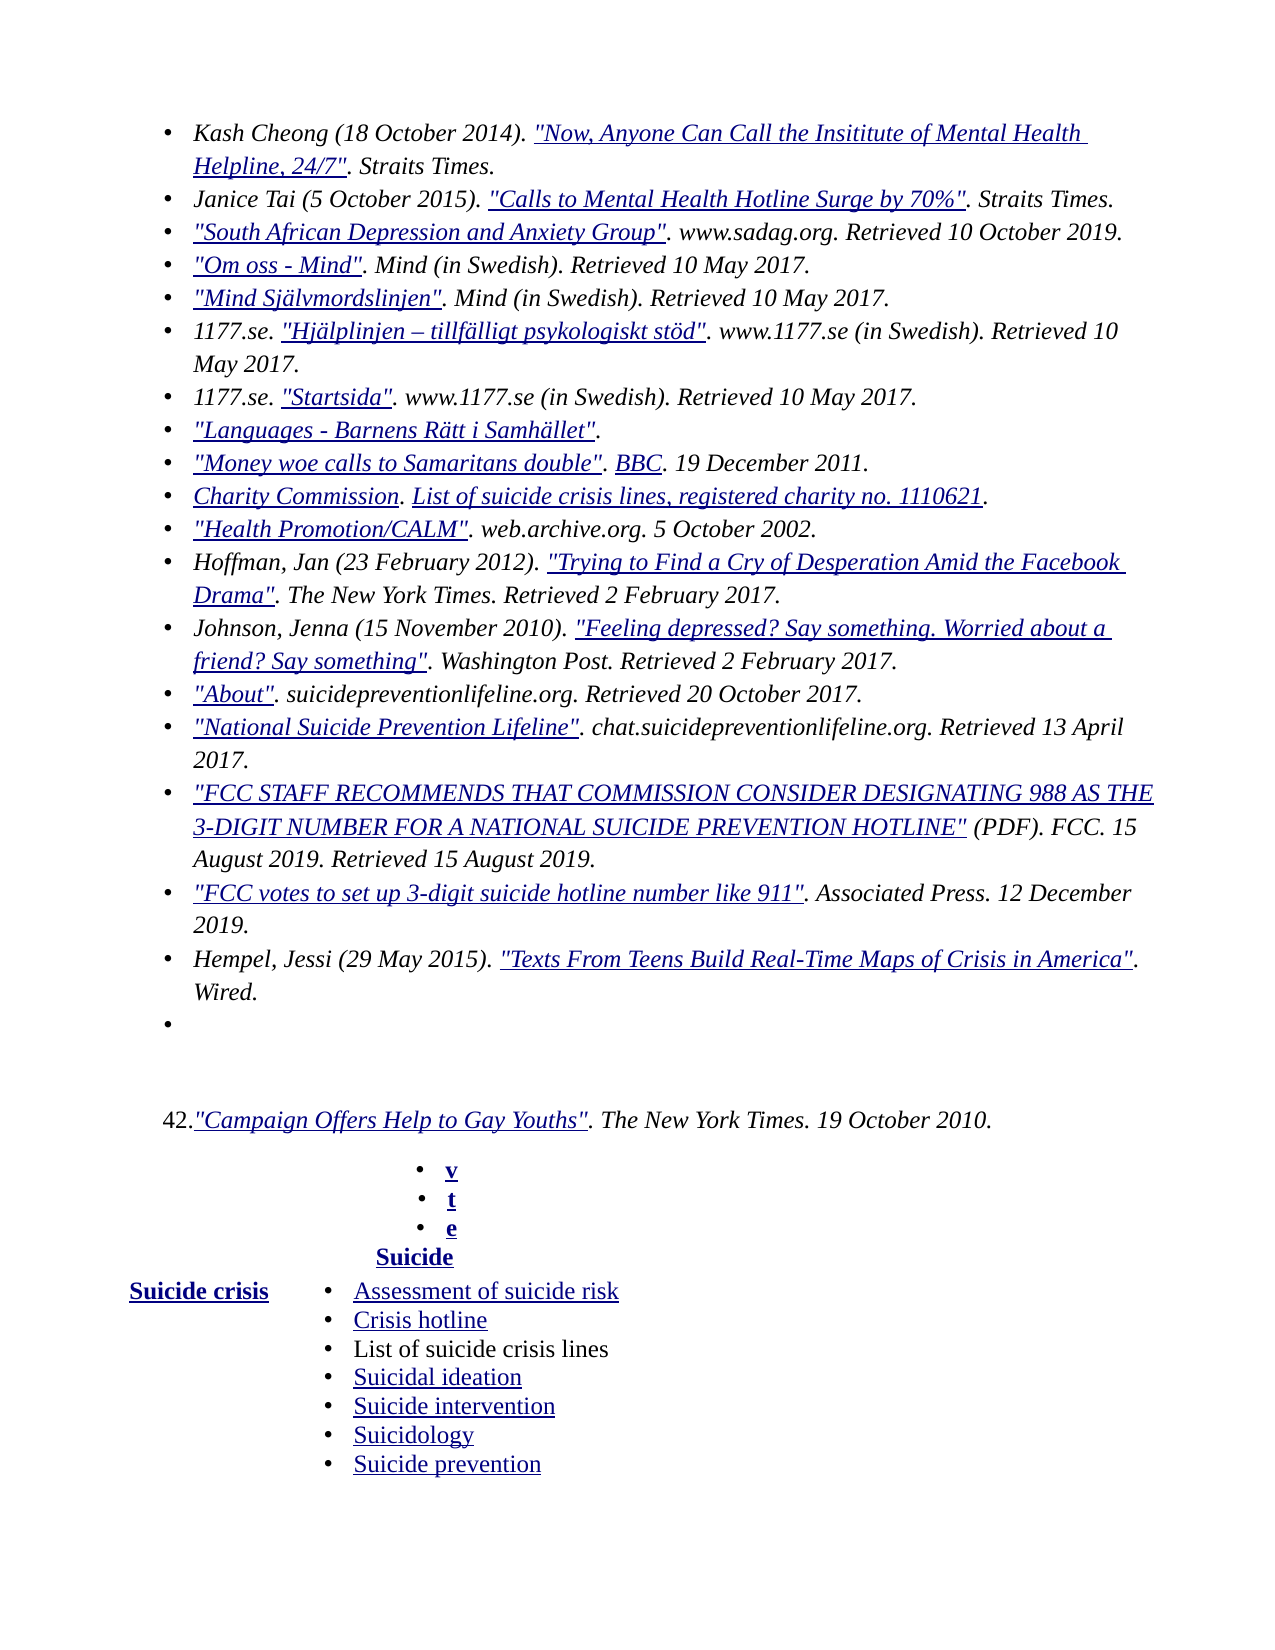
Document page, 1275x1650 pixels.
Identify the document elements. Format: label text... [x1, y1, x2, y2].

list "FCC votes to set up 3-digit suicide hotline number like 911". Associated Press. 12 December 2019. [164, 878, 1157, 939]
list "Om oss - Mind". Mind (in Swedish). Retrieved 10 May 2017. [164, 250, 1157, 279]
list Charity Commission. List of suicide crisis lines, registered charity no. 1110621. [164, 481, 1157, 510]
list 1177.se. "Startsida". www.1177.se (in Swedish). Retrieved 10 May 2017. [164, 382, 1157, 411]
list "Health Promotion/CALM". web.archive.org. 5 October 2002. [164, 514, 1157, 543]
table_header v t e Suicide [118, 1153, 711, 1273]
table_cell Assessment of suicide risk Crisis hotline List of suicide crisis lines Suicidal ideation Suicide intervention Suicidology Suicide prevention Suicide watch [280, 1273, 711, 1480]
list "South African Depression and Anxiety Group". www.sadag.org. Retrieved 10 October 2019. [164, 217, 1157, 246]
list Hoffman, Jan (23 February 2012). "Trying to Find a Cry of Desperation Amid the Facebook Drama". The New York Times. Retrieved 2 February 2017. [164, 547, 1157, 609]
list Johnson, Jenna (15 November 2010). "Feeling depressed? Say something. Worried about a friend? Say something". Washington Post. Retrieved 2 February 2017. [164, 613, 1157, 675]
list Kash Cheong (18 October 2014). "Now, Anyone Can Call the Insititute of Mental Health Helpline, 24/7". Straits Times. [164, 118, 1157, 180]
list "National Suicide Prevention Lifeline". chat.suicidepreventionlifeline.org. Retrieved 13 April 2017. [164, 712, 1157, 774]
list "About". suicidepreventionlifeline.org. Retrieved 20 October 2017. [164, 679, 1157, 708]
list 1177.se. "Hjälplinjen – tillfälligt psykologiskt stöd". www.1177.se (in Swedish). Retrieved 10 May 2017. [164, 316, 1157, 378]
list "Money woe calls to Samaritans double". BBC. 19 December 2011. [164, 448, 1157, 477]
list Janice Tai (5 October 2015). "Calls to Mental Health Hotline Surge by 70%". Straits Times. [164, 184, 1157, 213]
list "Campaign Offers Help to Gay Youths". The New York Times. 19 October 2010. [162, 1105, 1157, 1134]
list "FCC STAFF RECOMMENDS THAT COMMISSION CONSIDER DESIGNATING 988 AS THE 3-DIGIT NUMBER FOR A NATIONAL SUICIDE PREVENTION HOTLINE" (PDF). FCC. 15 August 2019. Retrieved 15 August 2019. [164, 778, 1157, 873]
list "Mind Självmordslinjen". Mind (in Swedish). Retrieved 10 May 2017. [164, 283, 1157, 312]
list "Languages - Barnens Rätt i Samhället". [164, 415, 1157, 444]
table_cell Suicide crisis [118, 1273, 280, 1480]
list Hempel, Jessi (29 May 2015). "Texts From Teens Build Real-Time Maps of Crisis in America". Wired. [164, 944, 1157, 1005]
